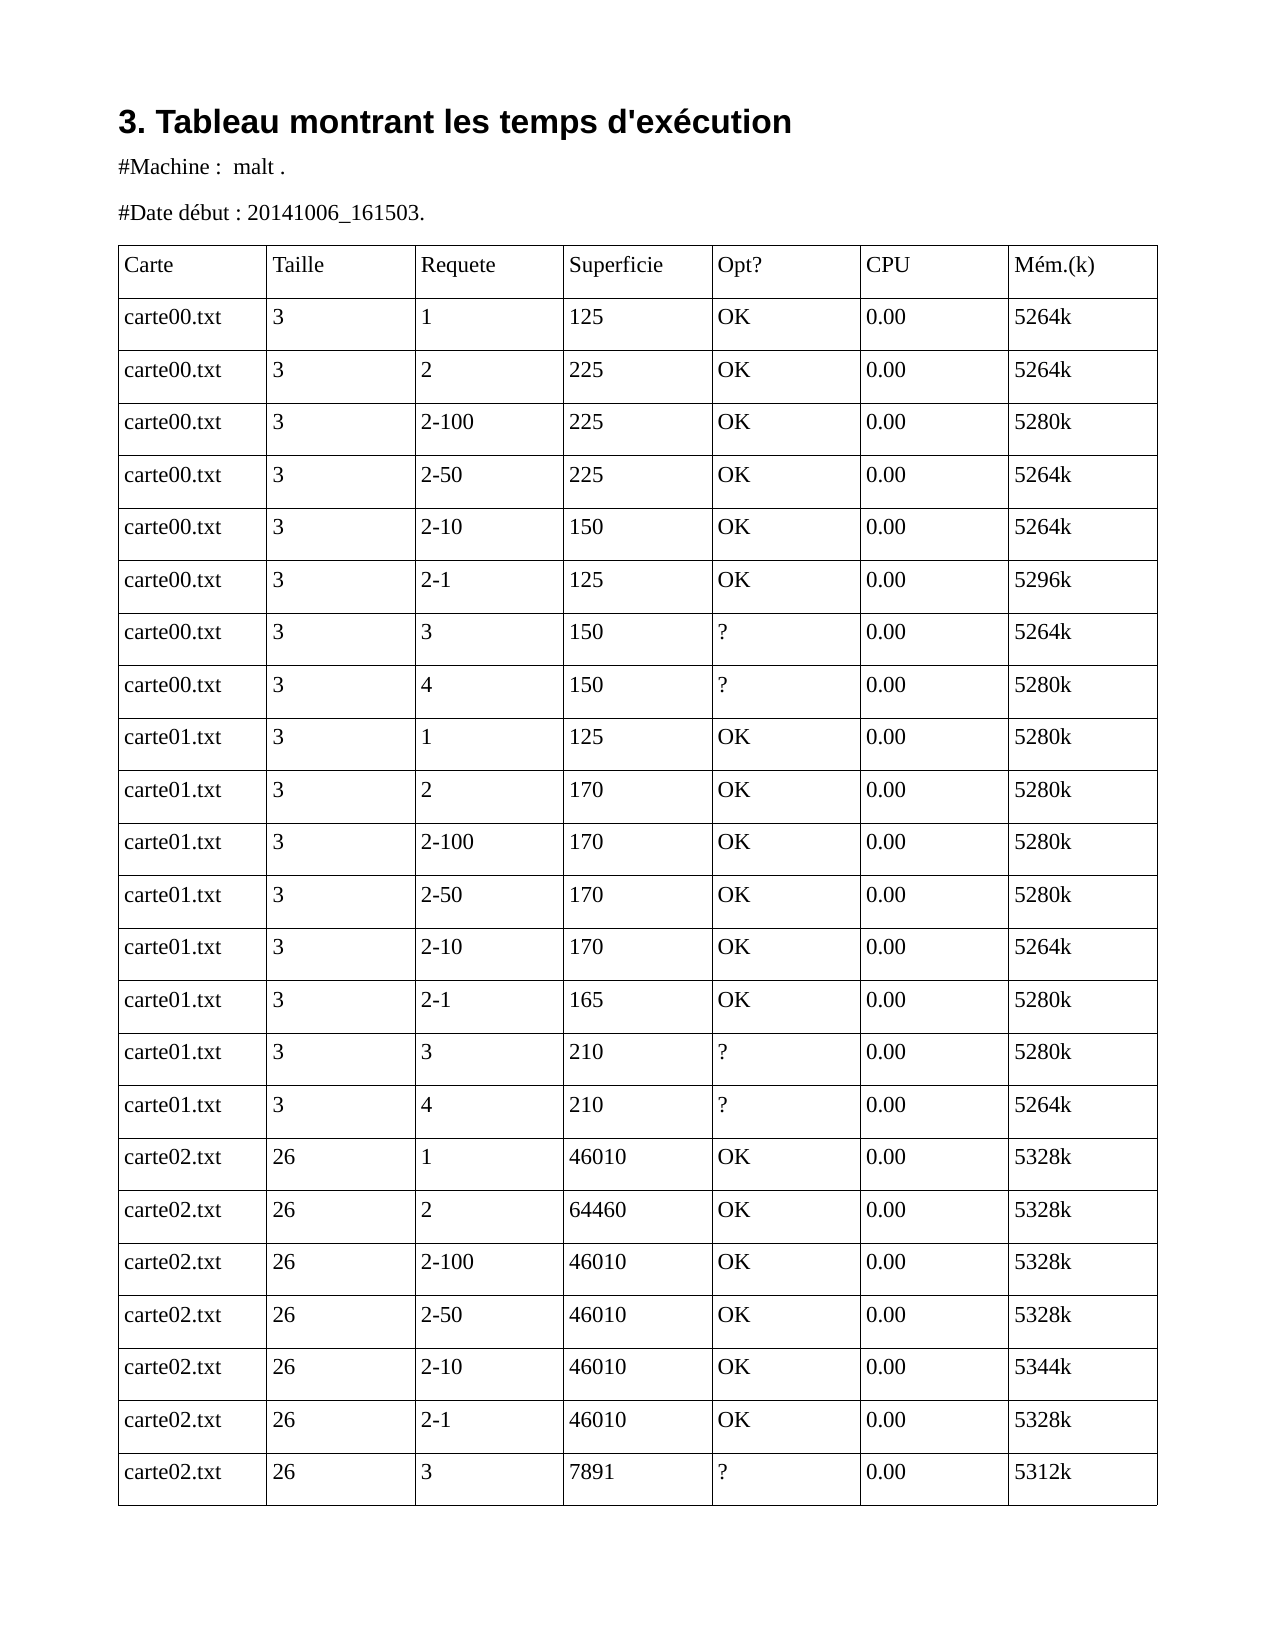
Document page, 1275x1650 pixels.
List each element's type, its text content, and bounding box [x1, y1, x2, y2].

table_cell 5280k [1009, 824, 1157, 875]
table_cell ? [713, 614, 860, 665]
table_cell 2-50 [416, 1296, 563, 1347]
table_cell carte00.txt [119, 351, 266, 402]
table_cell OK [713, 351, 860, 402]
table_cell 150 [564, 614, 712, 665]
table_cell 170 [564, 929, 712, 980]
table_cell 3 [267, 1086, 415, 1137]
table_cell 170 [564, 824, 712, 875]
table_cell 26 [267, 1349, 415, 1400]
table_cell 2-1 [416, 1401, 563, 1452]
table_cell 5328k [1009, 1191, 1157, 1242]
table_header CPU [861, 246, 1008, 297]
table_cell 64460 [564, 1191, 712, 1242]
table_cell carte02.txt [119, 1349, 266, 1400]
table_cell 5280k [1009, 666, 1157, 717]
table_cell 3 [267, 614, 415, 665]
table_cell 3 [267, 771, 415, 822]
table_cell ? [713, 1034, 860, 1085]
table_cell 0.00 [861, 876, 1008, 927]
table_cell 3 [267, 351, 415, 402]
table_cell carte01.txt [119, 771, 266, 822]
table_cell 0.00 [861, 456, 1008, 507]
table_cell 3 [267, 981, 415, 1032]
table_cell 0.00 [861, 771, 1008, 822]
table_cell 5264k [1009, 299, 1157, 350]
table_cell 4 [416, 666, 563, 717]
table_cell 5264k [1009, 929, 1157, 980]
table_cell carte01.txt [119, 719, 266, 770]
table_cell 5264k [1009, 351, 1157, 402]
table_cell OK [713, 1244, 860, 1295]
table_cell 3 [267, 456, 415, 507]
table_cell 26 [267, 1454, 415, 1505]
table_cell 170 [564, 876, 712, 927]
table_cell carte01.txt [119, 1086, 266, 1137]
table_cell 5280k [1009, 876, 1157, 927]
table_cell carte02.txt [119, 1244, 266, 1295]
table_cell carte00.txt [119, 404, 266, 455]
table_cell OK [713, 981, 860, 1032]
table_cell OK [713, 929, 860, 980]
table_cell 150 [564, 666, 712, 717]
table_cell 2 [416, 1191, 563, 1242]
table_cell 2-10 [416, 929, 563, 980]
table_cell 46010 [564, 1349, 712, 1400]
table_cell carte02.txt [119, 1296, 266, 1347]
table_cell 2-50 [416, 876, 563, 927]
table_cell 46010 [564, 1139, 712, 1190]
table_cell carte01.txt [119, 1034, 266, 1085]
table_cell 3 [267, 929, 415, 980]
table_cell 150 [564, 509, 712, 560]
table_cell OK [713, 456, 860, 507]
table_cell 0.00 [861, 981, 1008, 1032]
table_cell 5328k [1009, 1244, 1157, 1295]
table_cell 5280k [1009, 981, 1157, 1032]
table_cell 210 [564, 1034, 712, 1085]
table_header Carte [119, 246, 266, 297]
table_cell 2-10 [416, 509, 563, 560]
table_cell OK [713, 299, 860, 350]
subtitle 3. Tableau montrant les temps d'exécution [118, 102, 1157, 140]
table_cell 3 [267, 404, 415, 455]
table_cell OK [713, 1401, 860, 1452]
table_cell OK [713, 509, 860, 560]
table_cell 5280k [1009, 719, 1157, 770]
table_cell 0.00 [861, 1034, 1008, 1085]
table_cell 225 [564, 351, 712, 402]
table_cell 46010 [564, 1296, 712, 1347]
table_cell carte00.txt [119, 509, 266, 560]
table_header Opt? [713, 246, 860, 297]
table_cell OK [713, 771, 860, 822]
table_header Taille [267, 246, 415, 297]
table_cell OK [713, 404, 860, 455]
table_cell 0.00 [861, 1454, 1008, 1505]
table_cell 0.00 [861, 929, 1008, 980]
table_cell 26 [267, 1244, 415, 1295]
table_cell OK [713, 719, 860, 770]
table_cell 0.00 [861, 824, 1008, 875]
table_cell 0.00 [861, 1349, 1008, 1400]
table_cell 5264k [1009, 509, 1157, 560]
table_cell 5328k [1009, 1139, 1157, 1190]
table_cell 3 [267, 561, 415, 612]
table_cell 5312k [1009, 1454, 1157, 1505]
table_cell carte02.txt [119, 1191, 266, 1242]
table_cell 3 [267, 824, 415, 875]
table_cell 2-100 [416, 404, 563, 455]
table_cell 125 [564, 719, 712, 770]
table_cell 2-100 [416, 824, 563, 875]
table_cell 5344k [1009, 1349, 1157, 1400]
table_cell 5328k [1009, 1296, 1157, 1347]
table_cell 0.00 [861, 561, 1008, 612]
table_cell 26 [267, 1139, 415, 1190]
table_cell 1 [416, 299, 563, 350]
table_cell 4 [416, 1086, 563, 1137]
table_cell 0.00 [861, 1401, 1008, 1452]
table_cell 7891 [564, 1454, 712, 1505]
table_cell 3 [267, 1034, 415, 1085]
table_cell 0.00 [861, 404, 1008, 455]
table_cell 5264k [1009, 614, 1157, 665]
table_cell 0.00 [861, 299, 1008, 350]
table_cell carte00.txt [119, 614, 266, 665]
table_cell 0.00 [861, 351, 1008, 402]
table_cell 3 [267, 666, 415, 717]
table_cell 26 [267, 1401, 415, 1452]
table_cell 1 [416, 719, 563, 770]
table_cell 5280k [1009, 404, 1157, 455]
table_cell 5264k [1009, 1086, 1157, 1137]
table_cell 46010 [564, 1401, 712, 1452]
table_cell 2-1 [416, 561, 563, 612]
table_cell 5328k [1009, 1401, 1157, 1452]
table_cell 5296k [1009, 561, 1157, 612]
table_cell 3 [267, 876, 415, 927]
text #Machine : malt . [118, 153, 1157, 179]
table_cell 2-1 [416, 981, 563, 1032]
table_cell carte01.txt [119, 981, 266, 1032]
table_cell carte02.txt [119, 1139, 266, 1190]
table_cell 2-10 [416, 1349, 563, 1400]
table_cell 125 [564, 561, 712, 612]
table_cell OK [713, 561, 860, 612]
table_cell ? [713, 1086, 860, 1137]
table_cell carte01.txt [119, 876, 266, 927]
table_cell OK [713, 1139, 860, 1190]
table_cell carte00.txt [119, 561, 266, 612]
table_cell carte00.txt [119, 666, 266, 717]
table_header Mém.(k) [1009, 246, 1157, 297]
table_cell OK [713, 876, 860, 927]
table_cell 5280k [1009, 1034, 1157, 1085]
table_cell 5264k [1009, 456, 1157, 507]
table_cell carte02.txt [119, 1401, 266, 1452]
table_cell 2 [416, 771, 563, 822]
table_cell carte01.txt [119, 929, 266, 980]
table_cell 0.00 [861, 509, 1008, 560]
table_cell carte01.txt [119, 824, 266, 875]
table_cell 3 [416, 614, 563, 665]
table_header Superficie [564, 246, 712, 297]
table_cell 225 [564, 404, 712, 455]
table_cell ? [713, 1454, 860, 1505]
table_cell 3 [267, 509, 415, 560]
table_cell 2-50 [416, 456, 563, 507]
table_cell 170 [564, 771, 712, 822]
table_cell 0.00 [861, 1139, 1008, 1190]
table_cell 125 [564, 299, 712, 350]
table_cell 210 [564, 1086, 712, 1137]
table_cell carte02.txt [119, 1454, 266, 1505]
table_cell 3 [416, 1454, 563, 1505]
table_cell 3 [416, 1034, 563, 1085]
table_cell 0.00 [861, 1086, 1008, 1137]
table_cell OK [713, 1191, 860, 1242]
table_cell 26 [267, 1191, 415, 1242]
table_cell 0.00 [861, 1244, 1008, 1295]
table_header Requete [416, 246, 563, 297]
table_cell 5280k [1009, 771, 1157, 822]
table_cell carte00.txt [119, 456, 266, 507]
table_cell 3 [267, 299, 415, 350]
table_cell 0.00 [861, 666, 1008, 717]
table_cell 2-100 [416, 1244, 563, 1295]
table_cell OK [713, 1349, 860, 1400]
table_cell 46010 [564, 1244, 712, 1295]
table_cell carte00.txt [119, 299, 266, 350]
table_cell 2 [416, 351, 563, 402]
text #Date début : 20141006_161503. [118, 199, 1157, 225]
table_cell ? [713, 666, 860, 717]
table_cell 3 [267, 719, 415, 770]
table_cell 1 [416, 1139, 563, 1190]
table_cell 0.00 [861, 614, 1008, 665]
table_cell OK [713, 824, 860, 875]
table_cell 0.00 [861, 719, 1008, 770]
table_cell 26 [267, 1296, 415, 1347]
table_cell 0.00 [861, 1296, 1008, 1347]
table_cell 225 [564, 456, 712, 507]
table_cell 165 [564, 981, 712, 1032]
table_cell 0.00 [861, 1191, 1008, 1242]
table_cell OK [713, 1296, 860, 1347]
